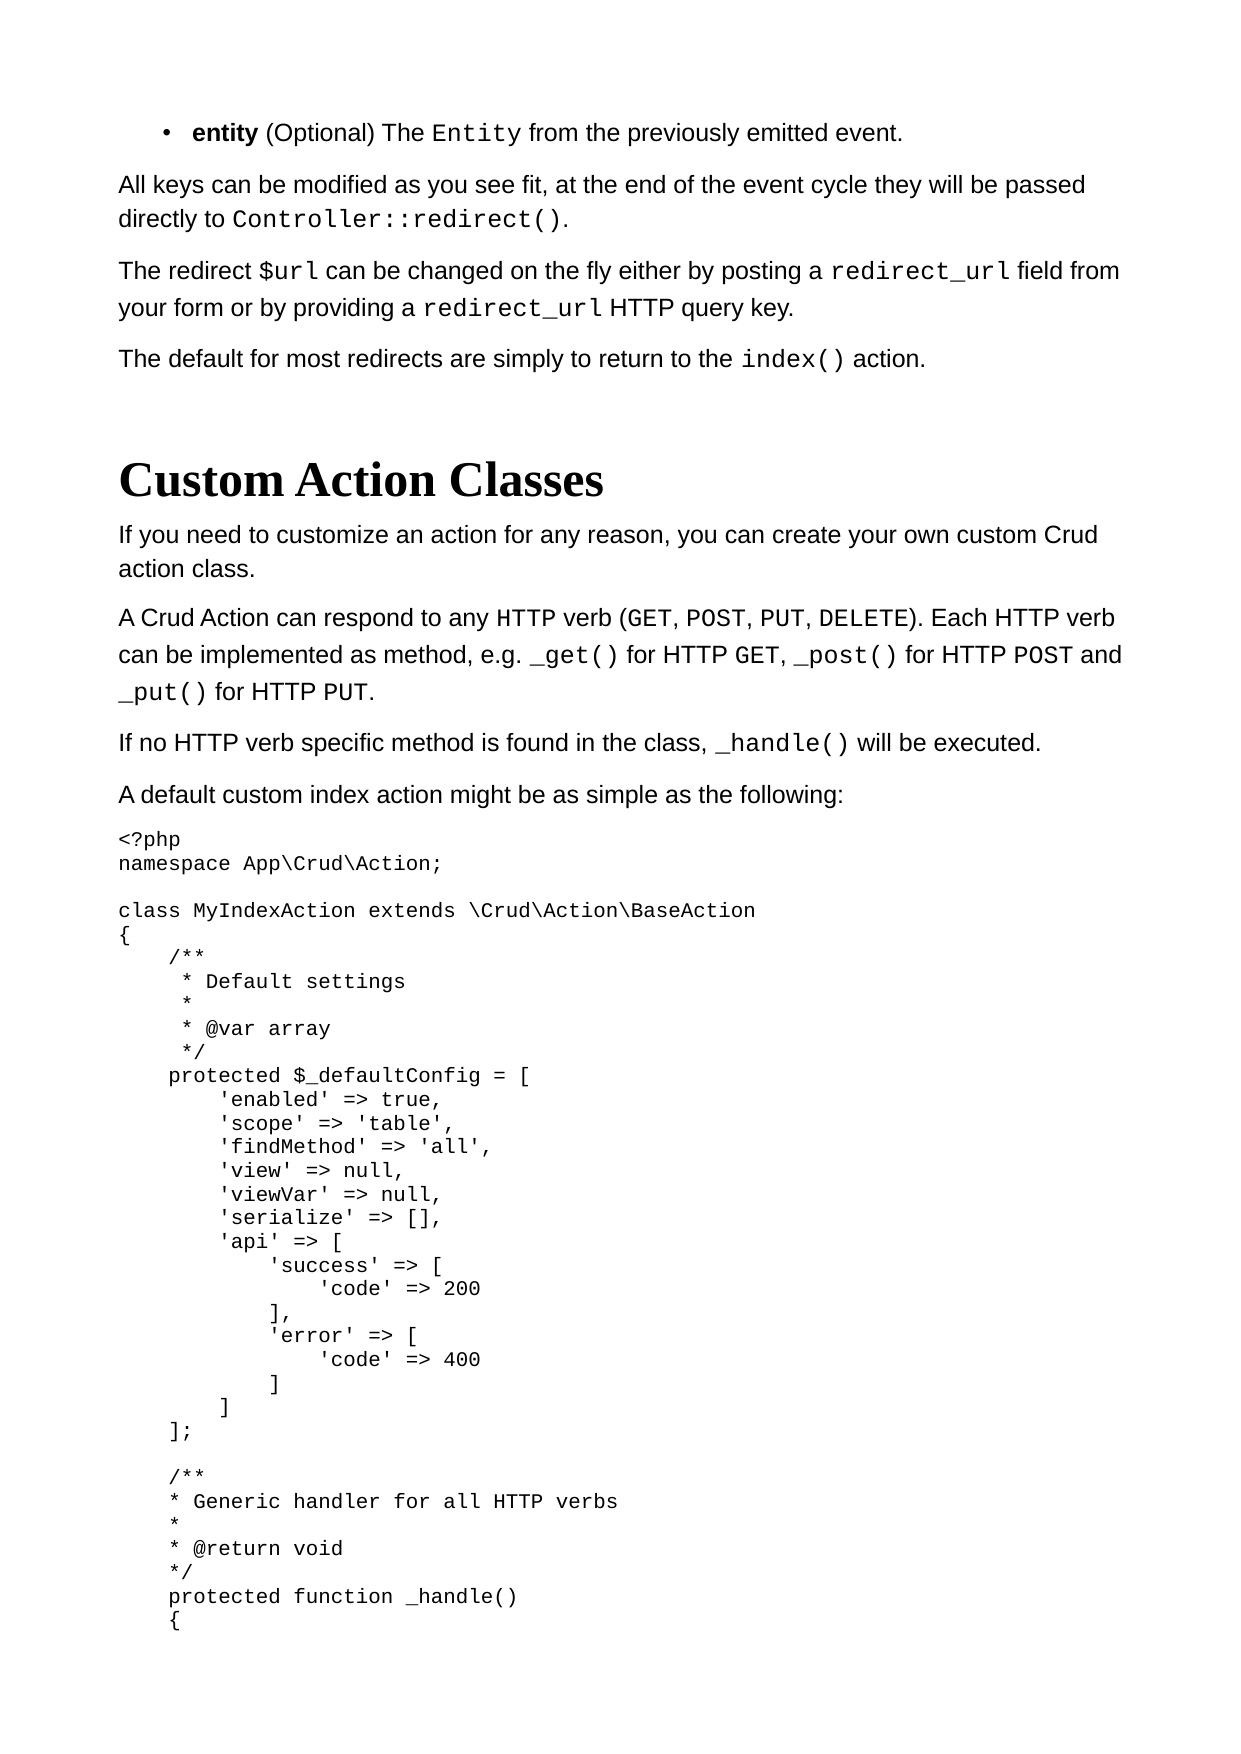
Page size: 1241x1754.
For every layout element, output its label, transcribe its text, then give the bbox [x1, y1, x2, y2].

text /** [118, 1467, 1122, 1491]
text ] [118, 1373, 1122, 1396]
text The redirect $url can be changed on the fly either by posting a redirect_url field from your form or by providing a redirect_url HTTP query key. [118, 256, 1122, 323]
text 'scope' => 'table', [118, 1113, 1122, 1136]
text protected function _handle() [118, 1586, 1122, 1609]
text 'serialize' => [], [118, 1207, 1122, 1231]
text */ [118, 1042, 1122, 1065]
text * [118, 1515, 1122, 1538]
text * @return void [118, 1538, 1122, 1562]
text class MyIndexAction extends \Crud\Action\BaseAction [118, 900, 1122, 923]
text If no HTTP verb specific method is found in the class, _handle() will be executed. [118, 728, 1122, 759]
list entity (Optional) The Entity from the previously emitted event. [162, 118, 1122, 149]
text { [118, 1609, 1122, 1633]
text The default for most redirects are simply to return to the index() action. [118, 344, 1122, 375]
text */ [118, 1562, 1122, 1586]
text * Generic handler for all HTTP verbs [118, 1491, 1122, 1515]
text * Default settings [118, 971, 1122, 994]
text protected $_defaultConfig = [ [118, 1065, 1122, 1089]
text 'findMethod' => 'all', [118, 1136, 1122, 1160]
text 'code' => 400 [118, 1349, 1122, 1373]
text ], [118, 1302, 1122, 1326]
text 'error' => [ [118, 1326, 1122, 1349]
text namespace App\Crud\Action; [118, 853, 1122, 876]
text A default custom index action might be as simple as the following: [118, 780, 1122, 809]
text 'api' => [ [118, 1231, 1122, 1254]
text ]; [118, 1420, 1122, 1444]
text ] [118, 1396, 1122, 1420]
text 'view' => null, [118, 1160, 1122, 1184]
text <?php [118, 829, 1122, 853]
text { [118, 923, 1122, 947]
text A Crud Action can respond to any HTTP verb (GET, POST, PUT, DELETE). Each HTTP verb can be implemented as method, e.g. _get() for HTTP GET, _post() for HTTP POST and _put() for HTTP PUT. [118, 603, 1122, 707]
text * @var array [118, 1018, 1122, 1042]
text 'viewVar' => null, [118, 1184, 1122, 1207]
text * [118, 994, 1122, 1018]
text 'code' => 200 [118, 1278, 1122, 1302]
subtitle Custom Action Classes [118, 450, 1122, 507]
text If you need to customize an action for any reason, you can create your own custom Crud action class. [118, 520, 1122, 583]
text All keys can be modified as you see fit, at the end of the event cycle they will be passed directly to Controller::redirect(). [118, 170, 1122, 235]
text 'enabled' => true, [118, 1089, 1122, 1113]
text 'success' => [ [118, 1254, 1122, 1278]
text /** [118, 947, 1122, 971]
